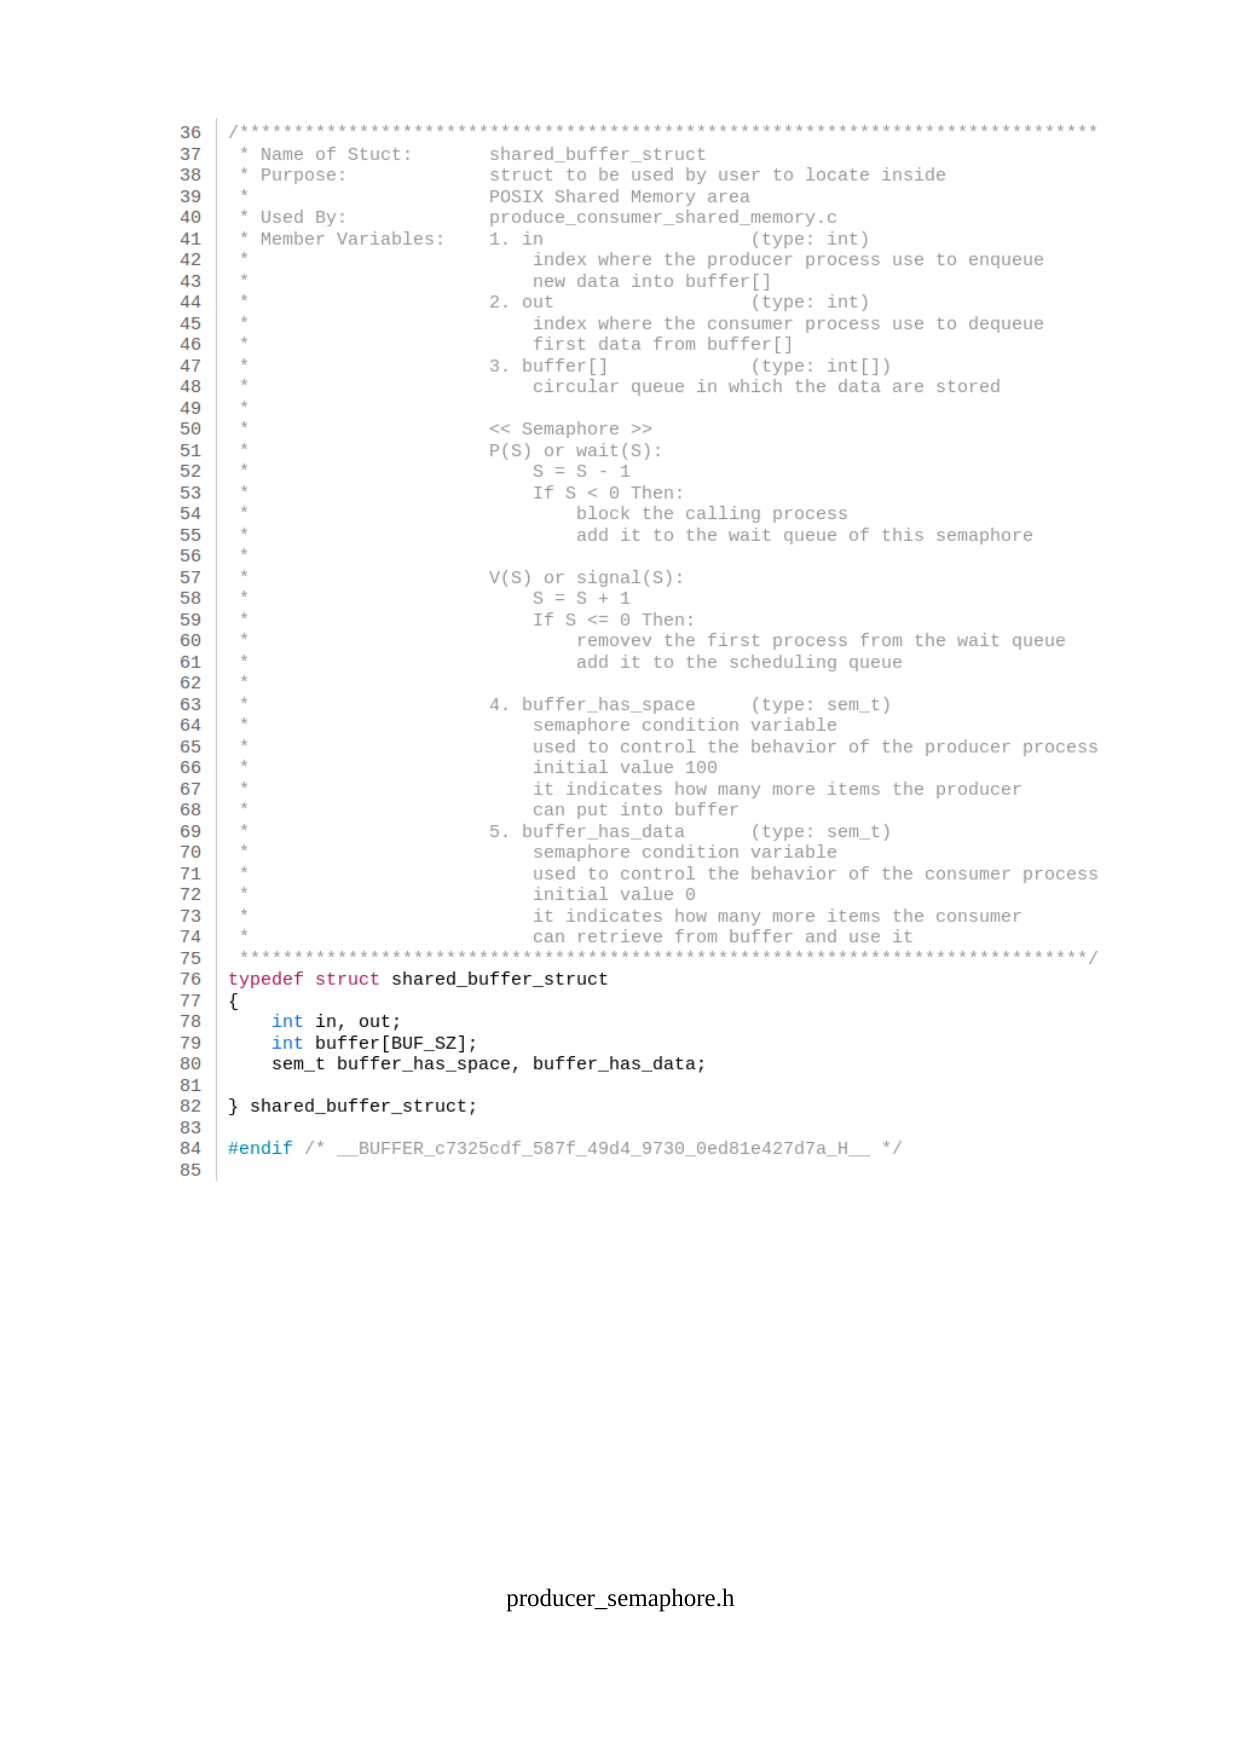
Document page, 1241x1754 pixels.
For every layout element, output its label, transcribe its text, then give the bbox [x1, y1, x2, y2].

text producer_semaphore.h [118, 1583, 1122, 1612]
